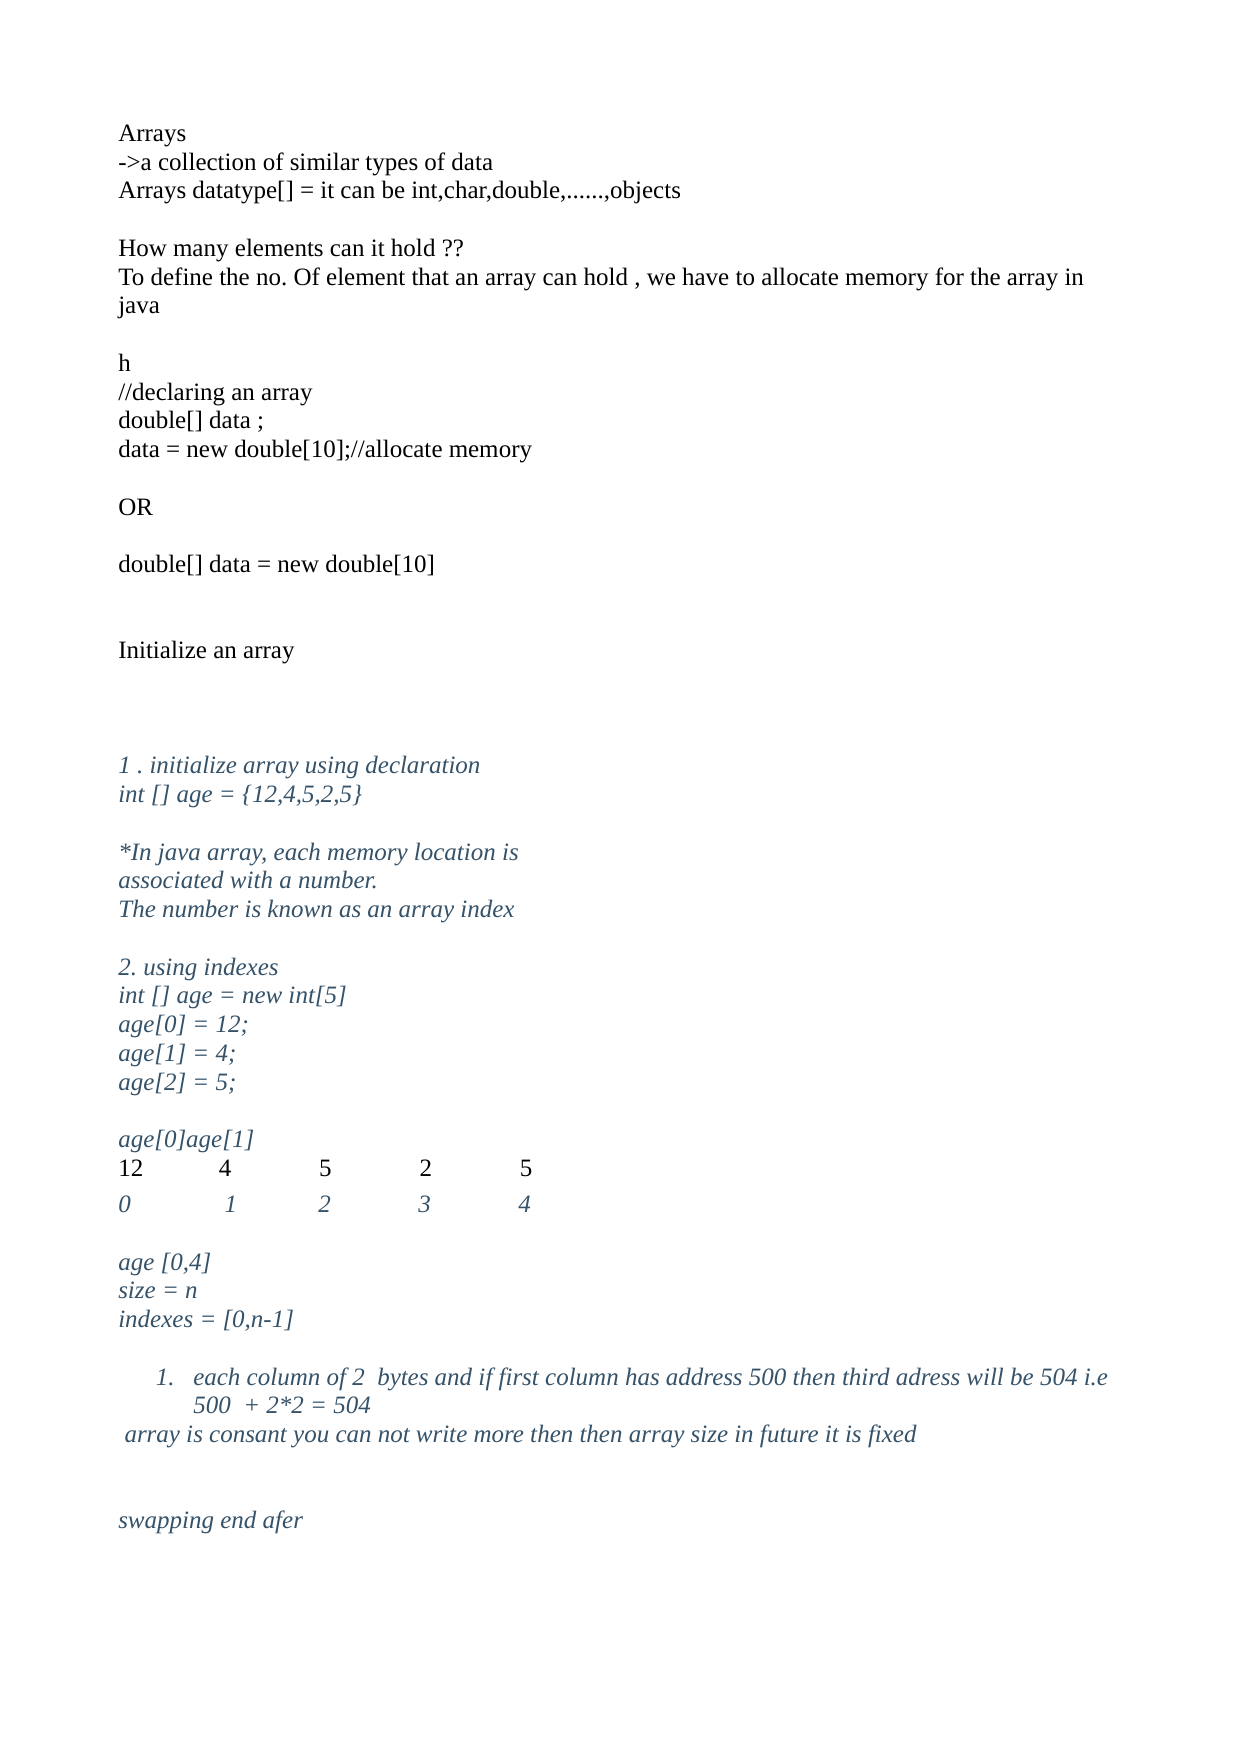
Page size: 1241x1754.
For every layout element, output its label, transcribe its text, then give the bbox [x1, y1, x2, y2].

table_header [520, 693, 620, 722]
table_header [720, 1153, 821, 1189]
text int [] age = {12,4,5,2,5} [118, 779, 1122, 808]
text int [] age = new int[5] [118, 981, 1122, 1009]
text //declaring an array [118, 377, 1122, 406]
text age[1] = 4; [118, 1038, 1122, 1067]
text age[2] = 5; [118, 1067, 1122, 1096]
text 2. using indexes [118, 952, 1122, 981]
table_header [821, 1153, 921, 1189]
text indexes = [0,n-1] [118, 1304, 1122, 1333]
text age[0]age[1] [118, 1124, 1122, 1153]
text Initialize an array [118, 636, 1122, 664]
table_header [821, 693, 921, 722]
text size = n [118, 1275, 1122, 1304]
text age[0] = 12; [118, 1009, 1122, 1038]
text *In java array, each memory location is [118, 837, 1122, 866]
text double[] data ; [118, 406, 1122, 434]
table_header [219, 693, 319, 722]
text associated with a number. [118, 866, 1122, 894]
table_header [1022, 1153, 1122, 1189]
text swapping end afer [118, 1505, 1122, 1534]
table_header 5 [319, 1153, 419, 1189]
text How many elements can it hold ?? [118, 233, 1122, 262]
text Arrays [118, 118, 1122, 147]
text age [0,4] [118, 1247, 1122, 1275]
text h [118, 348, 1122, 377]
table_header 12 [118, 1153, 218, 1189]
text 1 . initialize array using declaration [118, 751, 1122, 779]
table_header [319, 693, 419, 722]
table_header [620, 693, 720, 722]
text 0 1 2 3 4 [118, 1189, 1122, 1218]
text data = new double[10];//allocate memory [118, 434, 1122, 463]
table_header [620, 1153, 720, 1189]
table_header [1022, 693, 1122, 722]
text To define the no. Of element that an array can hold , we have to allocate memory for the array in java [118, 262, 1122, 319]
list each column of 2 bytes and if first column has address 500 then third adress will be 504 i.e 500 + 2*2 = 504 [156, 1362, 1122, 1419]
text OR [118, 492, 1122, 521]
table_header [720, 693, 821, 722]
text The number is known as an array index [118, 894, 1122, 923]
table_header [921, 1153, 1022, 1189]
text Arrays datatype[] = it can be int,char,double,......,objects [118, 176, 1122, 204]
table_header [921, 693, 1022, 722]
table_header 4 [219, 1153, 319, 1189]
table_header 2 [419, 1153, 519, 1189]
text ->a collection of similar types of data [118, 147, 1122, 176]
table_header 5 [520, 1153, 620, 1189]
table_header [419, 693, 519, 722]
text double[] data = new double[10] [118, 549, 1122, 578]
table_header [118, 693, 218, 722]
text array is consant you can not write more then then array size in future it is fixed [118, 1419, 1122, 1448]
